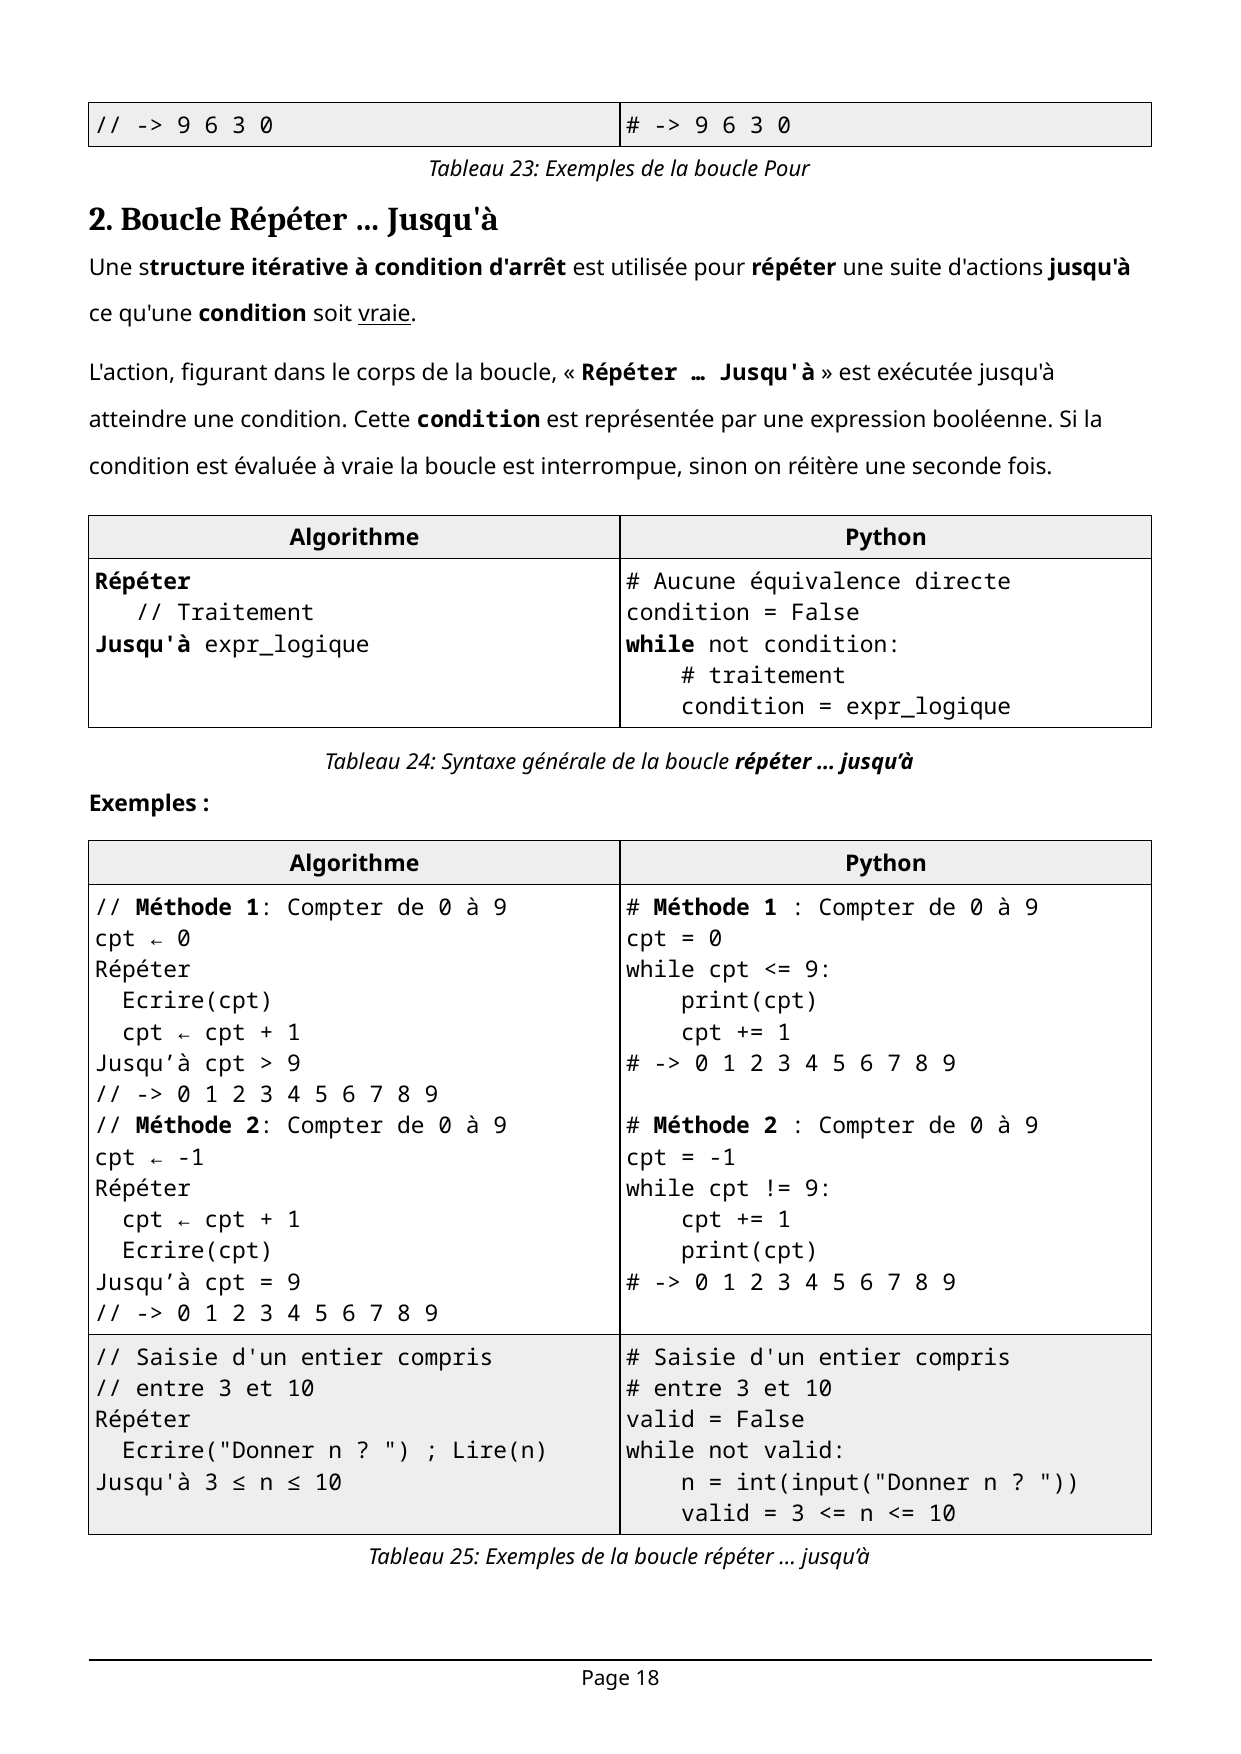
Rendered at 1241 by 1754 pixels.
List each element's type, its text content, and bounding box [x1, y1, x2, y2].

table_cell # Aucune équivalence directe condition = False while not condition: # traitement condition = expr_logique [621, 559, 1151, 727]
table_cell // Saisie d'un entier compris // entre 3 et 10 Répéter Ecrire("Donner n ? ") ; Lire(n) Jusqu'à 3 ≤ n ≤ 10 [89, 1335, 619, 1534]
table_header Python [621, 516, 1151, 558]
text Une structure itérative à condition d'arrêt est utilisée pour répéter une suite d'actions jusqu'à ce qu'une condition soit vraie. [88, 251, 1152, 329]
table_cell # Saisie d'un entier compris # entre 3 et 10 valid = False while not valid: n = int(input("Donner n ? ")) valid = 3 <= n <= 10 [621, 1335, 1151, 1534]
text Tableau 23: Exemples de la boucle Pour [88, 153, 1152, 183]
table_header Algorithme [89, 516, 619, 558]
table_header Python [621, 841, 1151, 884]
table_header Algorithme [89, 841, 619, 884]
table_cell // Méthode 1: Compter de 0 à 9 cpt ← 0 Répéter Ecrire(cpt) cpt ← cpt + 1 Jusqu’à cpt > 9 // -> 0 1 2 3 4 5 6 7 8 9 // Méthode 2: Compter de 0 à 9 cpt ← -1 Répéter cpt ← cpt + 1 Ecrire(cpt) Jusqu’à cpt = 9 // -> 0 1 2 3 4 5 6 7 8 9 [89, 885, 619, 1334]
subtitle 2. Boucle Répéter … Jusqu'à [88, 200, 1152, 239]
text Exemples : [88, 787, 1152, 819]
table_cell # -> 9 6 3 0 [621, 103, 1151, 146]
table_cell Répéter // Traitement Jusqu'à expr_logique [89, 559, 619, 727]
text Tableau 25: Exemples de la boucle répéter … jusqu’à [88, 1541, 1152, 1571]
text Tableau 24: Syntaxe générale de la boucle répéter … jusqu’à [88, 746, 1152, 776]
table_cell # Méthode 1 : Compter de 0 à 9 cpt = 0 while cpt <= 9: print(cpt) cpt += 1 # -> 0 1 2 3 4 5 6 7 8 9 # Méthode 2 : Compter de 0 à 9 cpt = -1 while cpt != 9: cpt += 1 print(cpt) # -> 0 1 2 3 4 5 6 7 8 9 [621, 885, 1151, 1334]
table_cell // -> 9 6 3 0 [89, 103, 619, 146]
text L'action, figurant dans le corps de la boucle, « Répéter … Jusqu'à » est exécutée jusqu'à atteindre une condition. Cette condition est représentée par une expression booléenne. Si la condition est évaluée à vraie la boucle est interrompue, sinon on réitère une seconde fois. [88, 356, 1152, 481]
